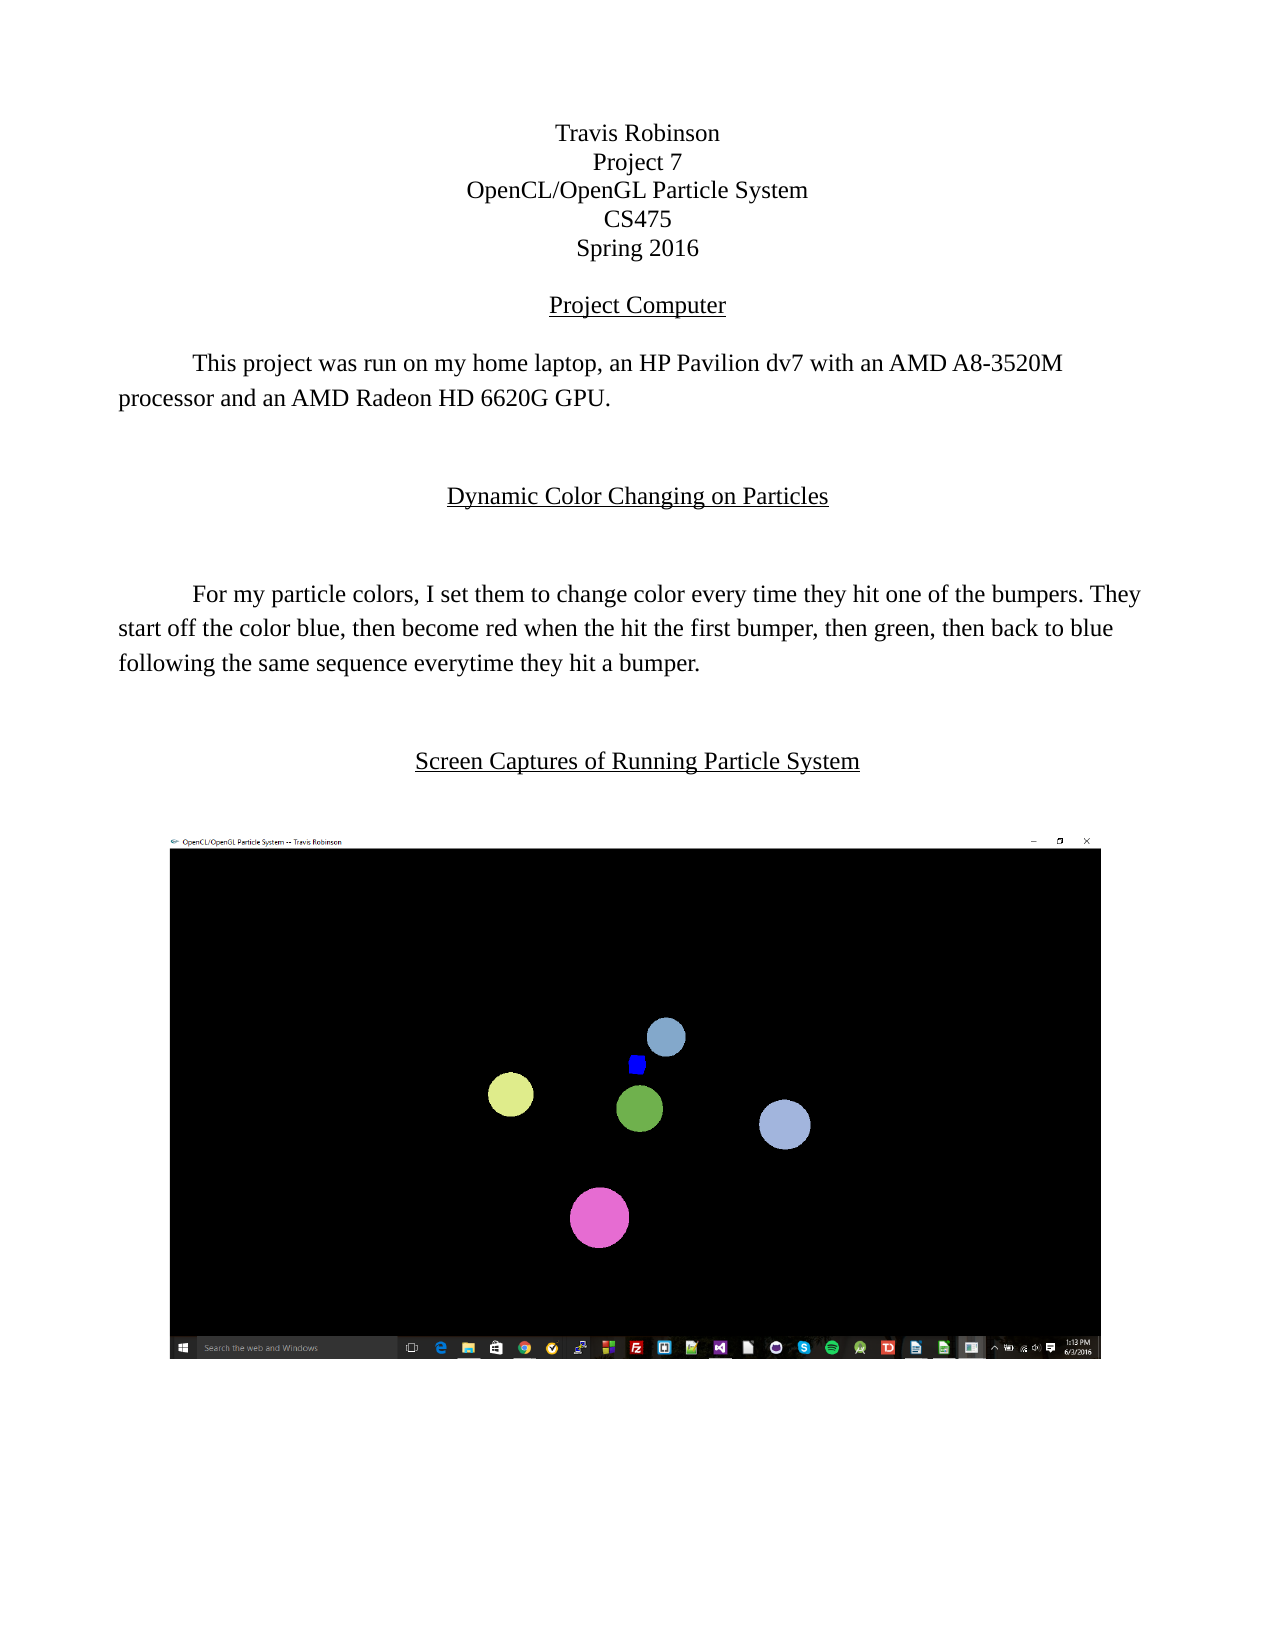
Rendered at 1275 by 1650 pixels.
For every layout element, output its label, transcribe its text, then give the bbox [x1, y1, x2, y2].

picture [169, 835, 1101, 1359]
text Project 7 [118, 147, 1157, 176]
text Project Computer [118, 291, 1157, 319]
text Spring 2016 [118, 233, 1157, 262]
text For my particle colors, I set them to change color every time they hit one of the bumpers. They start off the color blue, then become red when the hit the first bumper, then green, then back to blue following the same sequence everytime they hit a bumper. [118, 579, 1157, 677]
text CS475 [118, 204, 1157, 233]
text Screen Captures of Running Particle System [118, 746, 1157, 775]
text Dynamic Color Changing on Particles [118, 481, 1157, 509]
text OpenCL/OpenGL Particle System [118, 176, 1157, 204]
text Travis Robinson [118, 118, 1157, 147]
text This project was run on my home laptop, an HP Pavilion dv7 with an AMD A8-3520M processor and an AMD Radeon HD 6620G GPU. [118, 348, 1157, 411]
